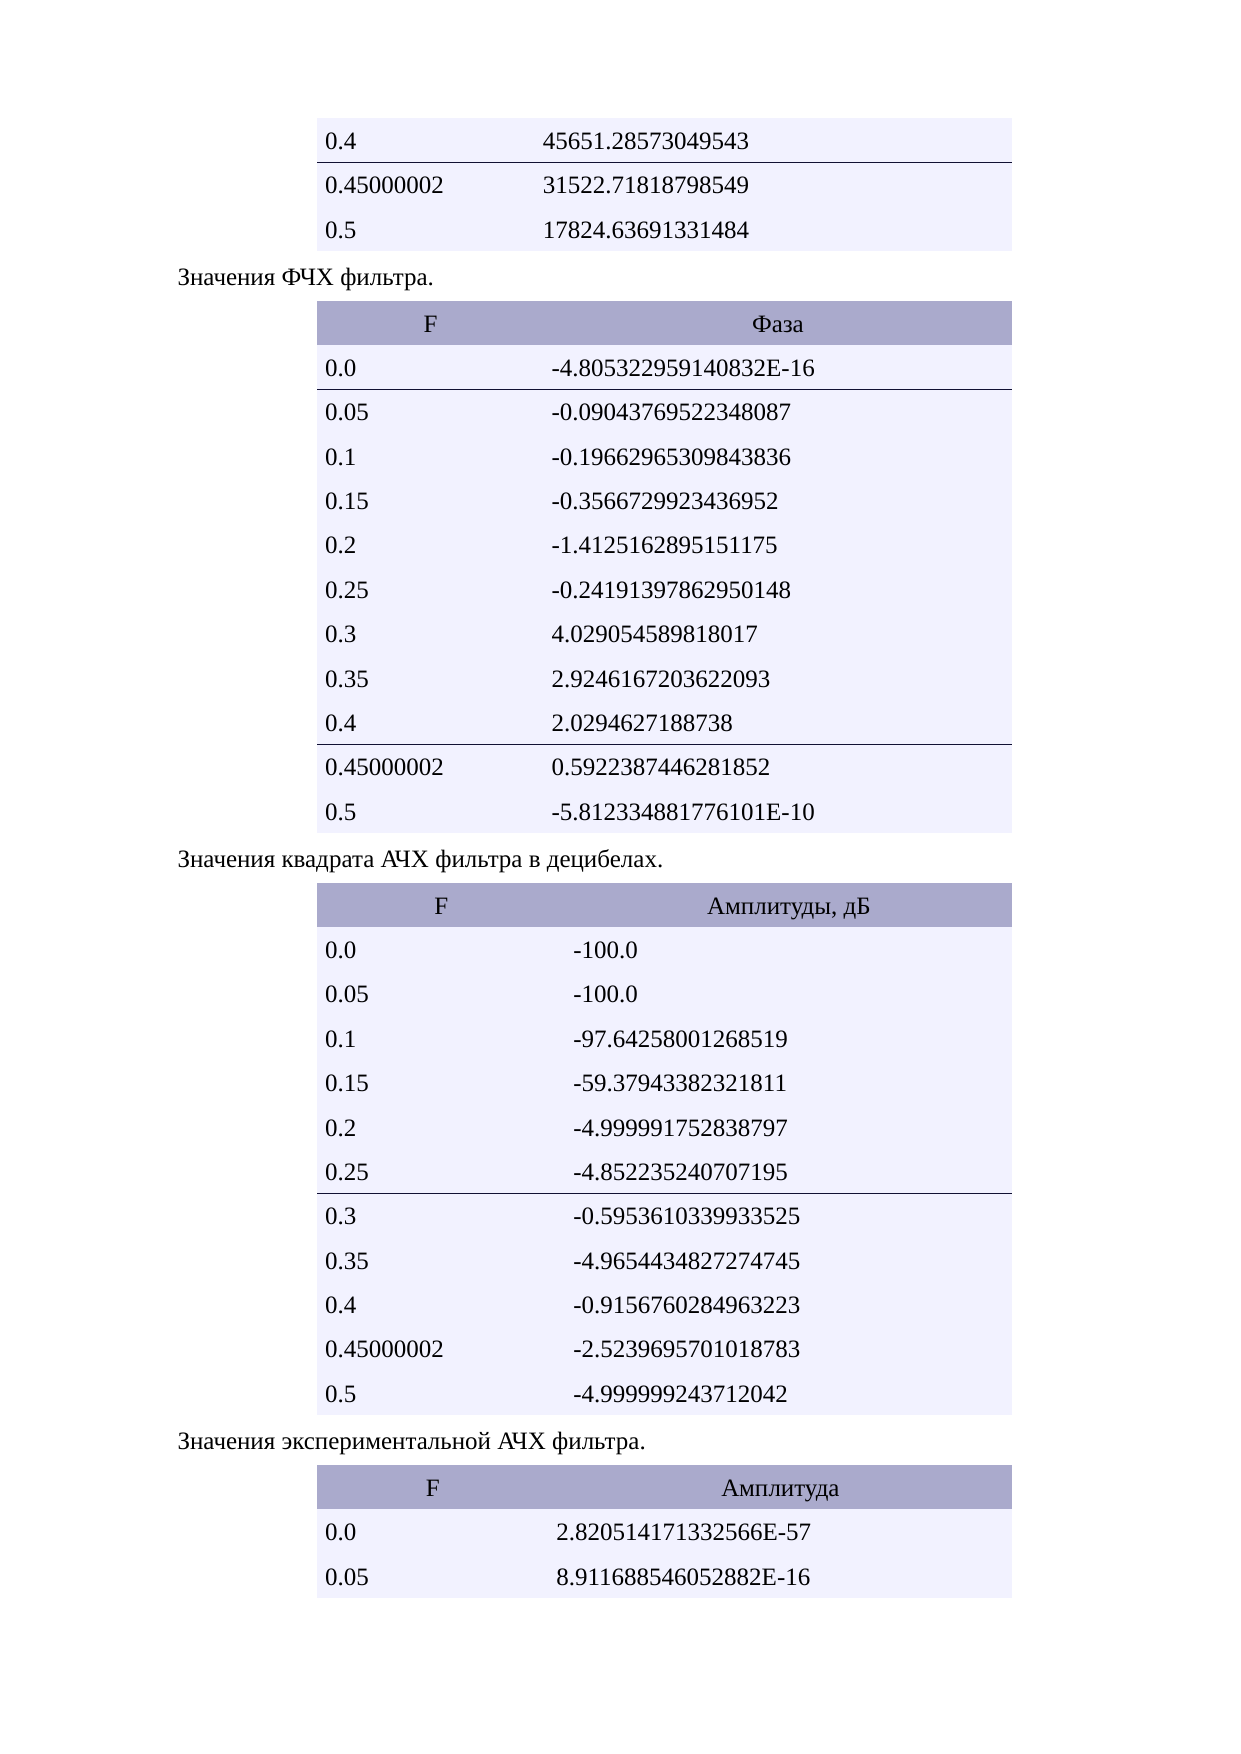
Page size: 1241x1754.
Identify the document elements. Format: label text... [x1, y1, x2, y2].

table_cell 8.911688546052882E-16 [548, 1554, 1012, 1598]
table_cell 31522.71818798549 [535, 163, 1012, 207]
table_cell 0.05 [317, 972, 565, 1016]
table_cell 45651.28573049543 [535, 118, 1012, 162]
table_cell -5.812334881776101E-10 [544, 789, 1012, 833]
table_header F [317, 301, 544, 345]
table_cell -0.09043769522348087 [544, 390, 1012, 434]
table_cell 0.05 [317, 390, 544, 434]
table_cell -4.805322959140832E-16 [544, 345, 1012, 389]
table_cell 0.2 [317, 523, 544, 567]
table_cell -59.37943382321811 [565, 1060, 1012, 1105]
table_cell -0.24191397862950148 [544, 567, 1012, 611]
table_cell -4.999991752838797 [565, 1105, 1012, 1149]
text Значения экспериментальной АЧХ фильтра. [177, 1426, 1152, 1454]
table_cell 0.05 [317, 1554, 548, 1598]
table_cell 0.45000002 [317, 163, 535, 207]
table_cell 0.35 [317, 1238, 565, 1282]
table_cell 0.0 [317, 345, 544, 389]
table_header Амплитуда [548, 1465, 1012, 1509]
table_cell -0.3566729923436952 [544, 478, 1012, 523]
table_cell -97.64258001268519 [565, 1016, 1012, 1060]
table_cell 2.9246167203622093 [544, 656, 1012, 700]
table_cell -4.9654434827274745 [565, 1238, 1012, 1282]
table_cell 17824.63691331484 [535, 207, 1012, 251]
table_cell -4.852235240707195 [565, 1149, 1012, 1193]
table_cell 0.35 [317, 656, 544, 700]
table_cell 0.1 [317, 1016, 565, 1060]
table_cell 0.4 [317, 1282, 565, 1327]
table_cell 0.5 [317, 1371, 565, 1415]
table_cell 0.5 [317, 207, 535, 251]
table_cell 0.25 [317, 1149, 565, 1193]
table_cell 0.3 [317, 611, 544, 656]
table_header F [317, 883, 565, 927]
table_cell 0.2 [317, 1105, 565, 1149]
table_cell -1.4125162895151175 [544, 523, 1012, 567]
table_cell 0.45000002 [317, 745, 544, 789]
table_cell 0.1 [317, 434, 544, 478]
table_cell 2.0294627188738 [544, 700, 1012, 744]
table_cell 0.45000002 [317, 1327, 565, 1371]
table_header F [317, 1465, 548, 1509]
table_cell 0.25 [317, 567, 544, 611]
table_cell -0.9156760284963223 [565, 1282, 1012, 1327]
table_header Фаза [544, 301, 1012, 345]
table_cell 0.4 [317, 700, 544, 744]
table_cell 0.4 [317, 118, 535, 162]
table_cell 0.0 [317, 1509, 548, 1554]
table_cell -4.999999243712042 [565, 1371, 1012, 1415]
table_cell 0.3 [317, 1194, 565, 1238]
table_cell -100.0 [565, 927, 1012, 972]
table_cell 2.820514171332566E-57 [548, 1509, 1012, 1554]
table_cell 0.15 [317, 478, 544, 523]
table_cell 0.15 [317, 1060, 565, 1105]
table_cell 0.0 [317, 927, 565, 972]
table_cell -100.0 [565, 972, 1012, 1016]
text Значения ФЧХ фильтра. [177, 262, 1152, 290]
table_cell -0.5953610339933525 [565, 1194, 1012, 1238]
text Значения квадрата АЧХ фильтра в децибелах. [177, 844, 1152, 872]
table_header Амплитуды, дБ [565, 883, 1012, 927]
table_cell -0.19662965309843836 [544, 434, 1012, 478]
table_cell 0.5 [317, 789, 544, 833]
table_cell 0.5922387446281852 [544, 745, 1012, 789]
table_cell -2.5239695701018783 [565, 1327, 1012, 1371]
table_cell 4.029054589818017 [544, 611, 1012, 656]
